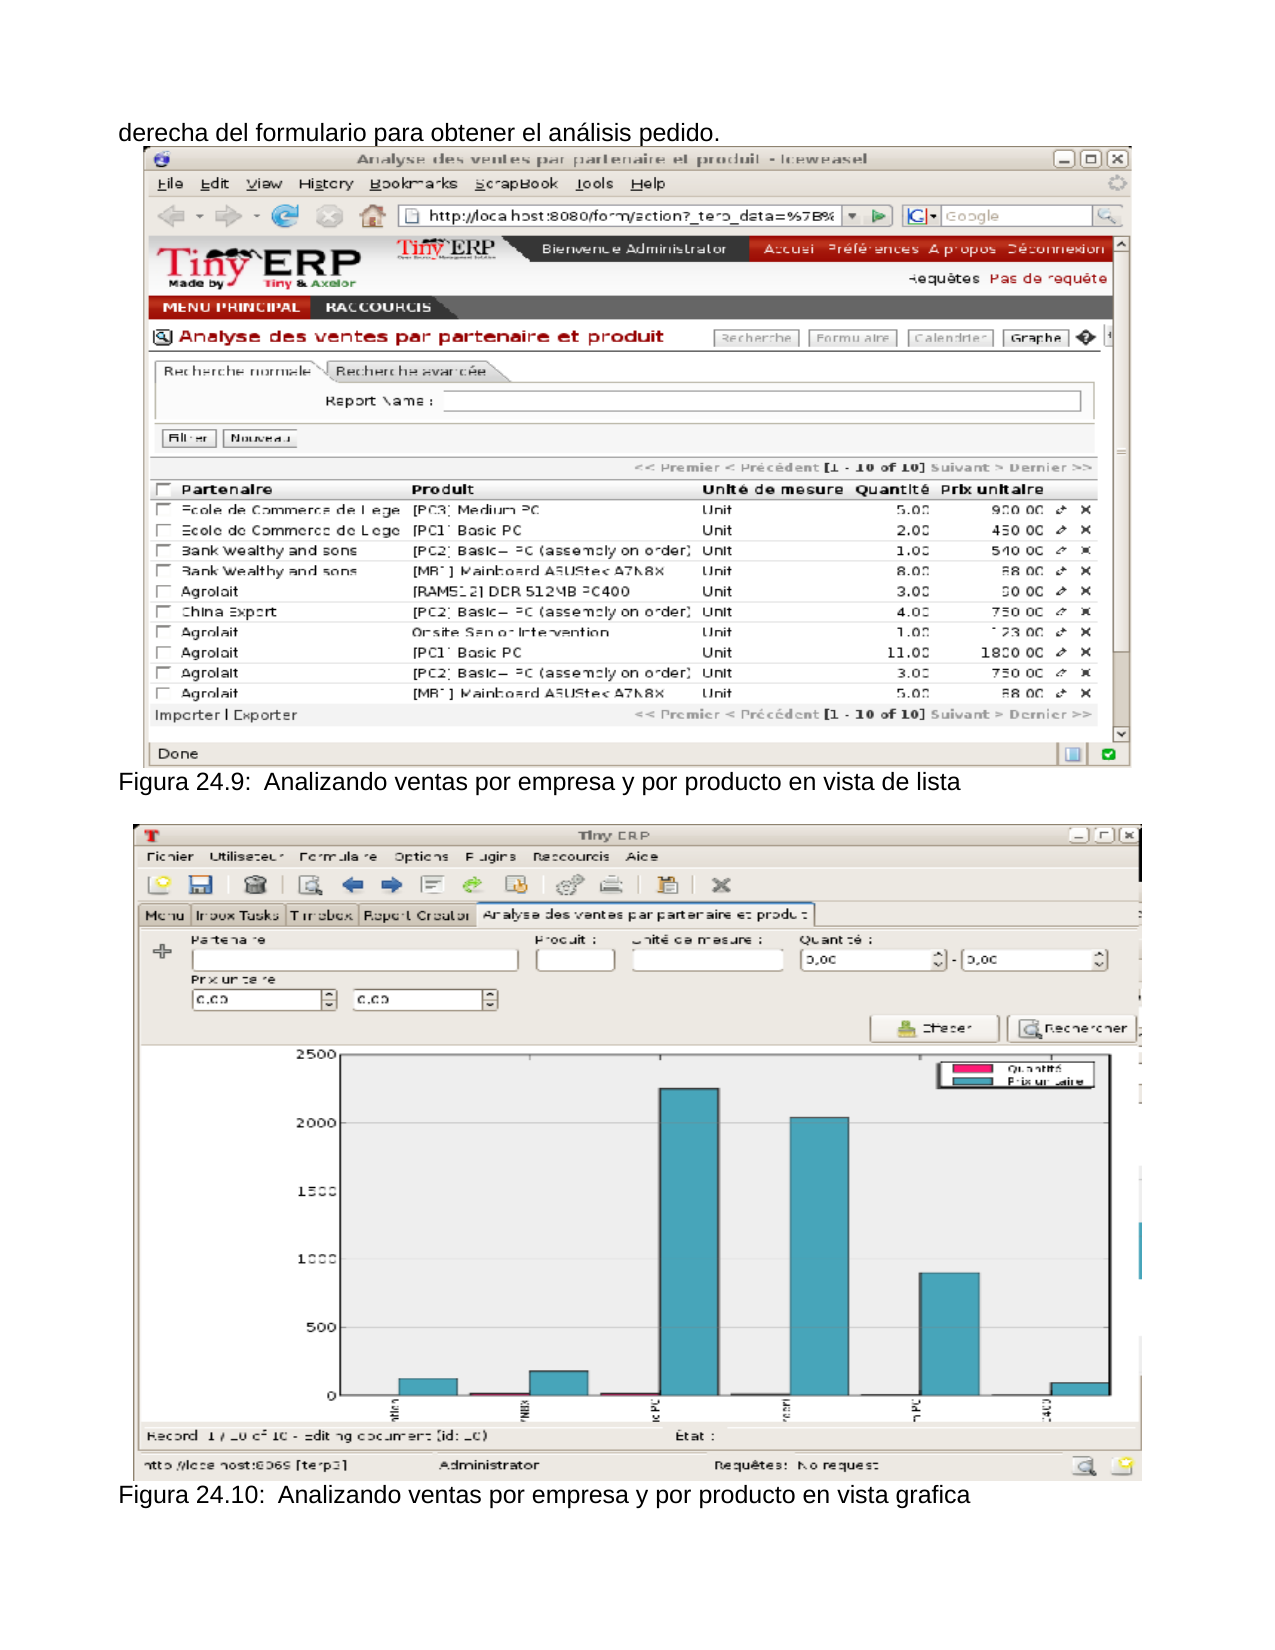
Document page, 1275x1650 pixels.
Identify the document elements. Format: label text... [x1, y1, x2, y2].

text Figura 24.9: Analizando ventas por empresa y por producto en vista de lista [118, 147, 1157, 796]
text derecha del formulario para obtener el análisis pedido. [118, 118, 1157, 147]
text Figura 24.10: Analizando ventas por empresa y por producto en vista grafica [118, 825, 1157, 1509]
